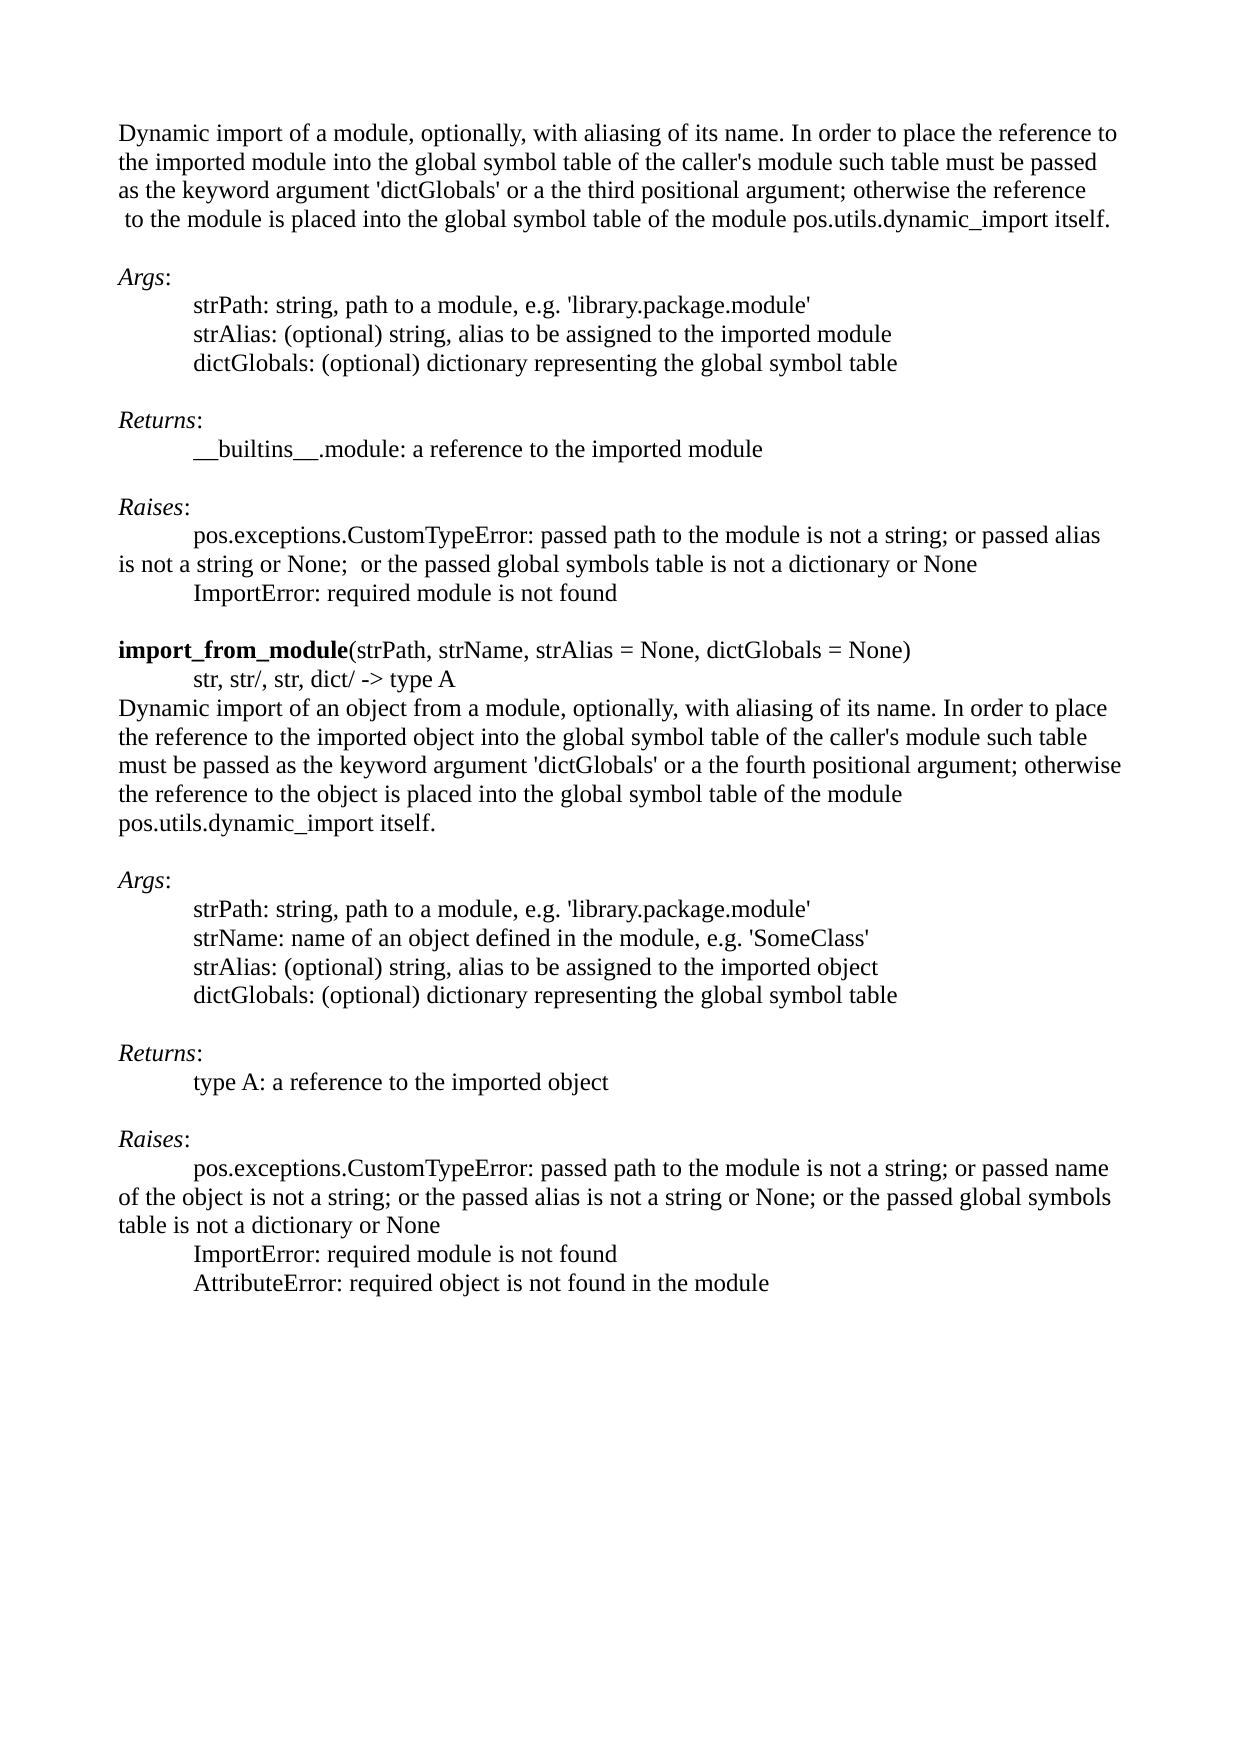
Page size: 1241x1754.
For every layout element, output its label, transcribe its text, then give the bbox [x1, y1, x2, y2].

text __builtins__.module: a reference to the imported module [118, 434, 1122, 463]
text pos.exceptions.CustomTypeError: passed path to the module is not a string; or passed name of the object is not a string; or the passed alias is not a string or None; or the passed global symbols table is not a dictionary or None [118, 1153, 1122, 1239]
text ImportError: required module is not found [118, 1239, 1122, 1268]
text type A: a reference to the imported object [118, 1067, 1122, 1096]
text strPath: string, path to a module, e.g. 'library.package.module' [118, 291, 1122, 319]
text to the module is placed into the global symbol table of the module pos.utils.dynamic_import itself. [118, 204, 1122, 233]
text strName: name of an object defined in the module, e.g. 'SomeClass' [118, 923, 1122, 952]
text strAlias: (optional) string, alias to be assigned to the imported object [118, 952, 1122, 981]
text Raises: [118, 492, 1122, 521]
text AttributeError: required object is not found in the module [118, 1268, 1122, 1297]
text strAlias: (optional) string, alias to be assigned to the imported module [118, 319, 1122, 348]
text strPath: string, path to a module, e.g. 'library.package.module' [118, 894, 1122, 923]
text Dynamic import of an object from a module, optionally, with aliasing of its name. In order to place the reference to the imported object into the global symbol table of the caller's module such table must be passed as the keyword argument 'dictGlobals' or a the fourth positional argument; otherwise the reference to the object is placed into the global symbol table of the module pos.utils.dynamic_import itself. [118, 693, 1122, 837]
text dictGlobals: (optional) dictionary representing the global symbol table [118, 348, 1122, 377]
text Args: [118, 262, 1122, 291]
text Raises: [118, 1124, 1122, 1153]
text Returns: [118, 1038, 1122, 1067]
text str, str/, str, dict/ -> type A [118, 664, 1122, 693]
text dictGlobals: (optional) dictionary representing the global symbol table [118, 981, 1122, 1009]
text Returns: [118, 406, 1122, 434]
text pos.exceptions.CustomTypeError: passed path to the module is not a string; or passed alias is not a string or None; or the passed global symbols table is not a dictionary or None [118, 521, 1122, 578]
text Dynamic import of a module, optionally, with aliasing of its name. In order to place the reference to the imported module into the global symbol table of the caller's module such table must be passed as the keyword argument 'dictGlobals' or a the third positional argument; otherwise the reference [118, 118, 1122, 204]
text ImportError: required module is not found [118, 578, 1122, 607]
text Args: [118, 866, 1122, 894]
text import_from_module(strPath, strName, strAlias = None, dictGlobals = None) [118, 636, 1122, 664]
